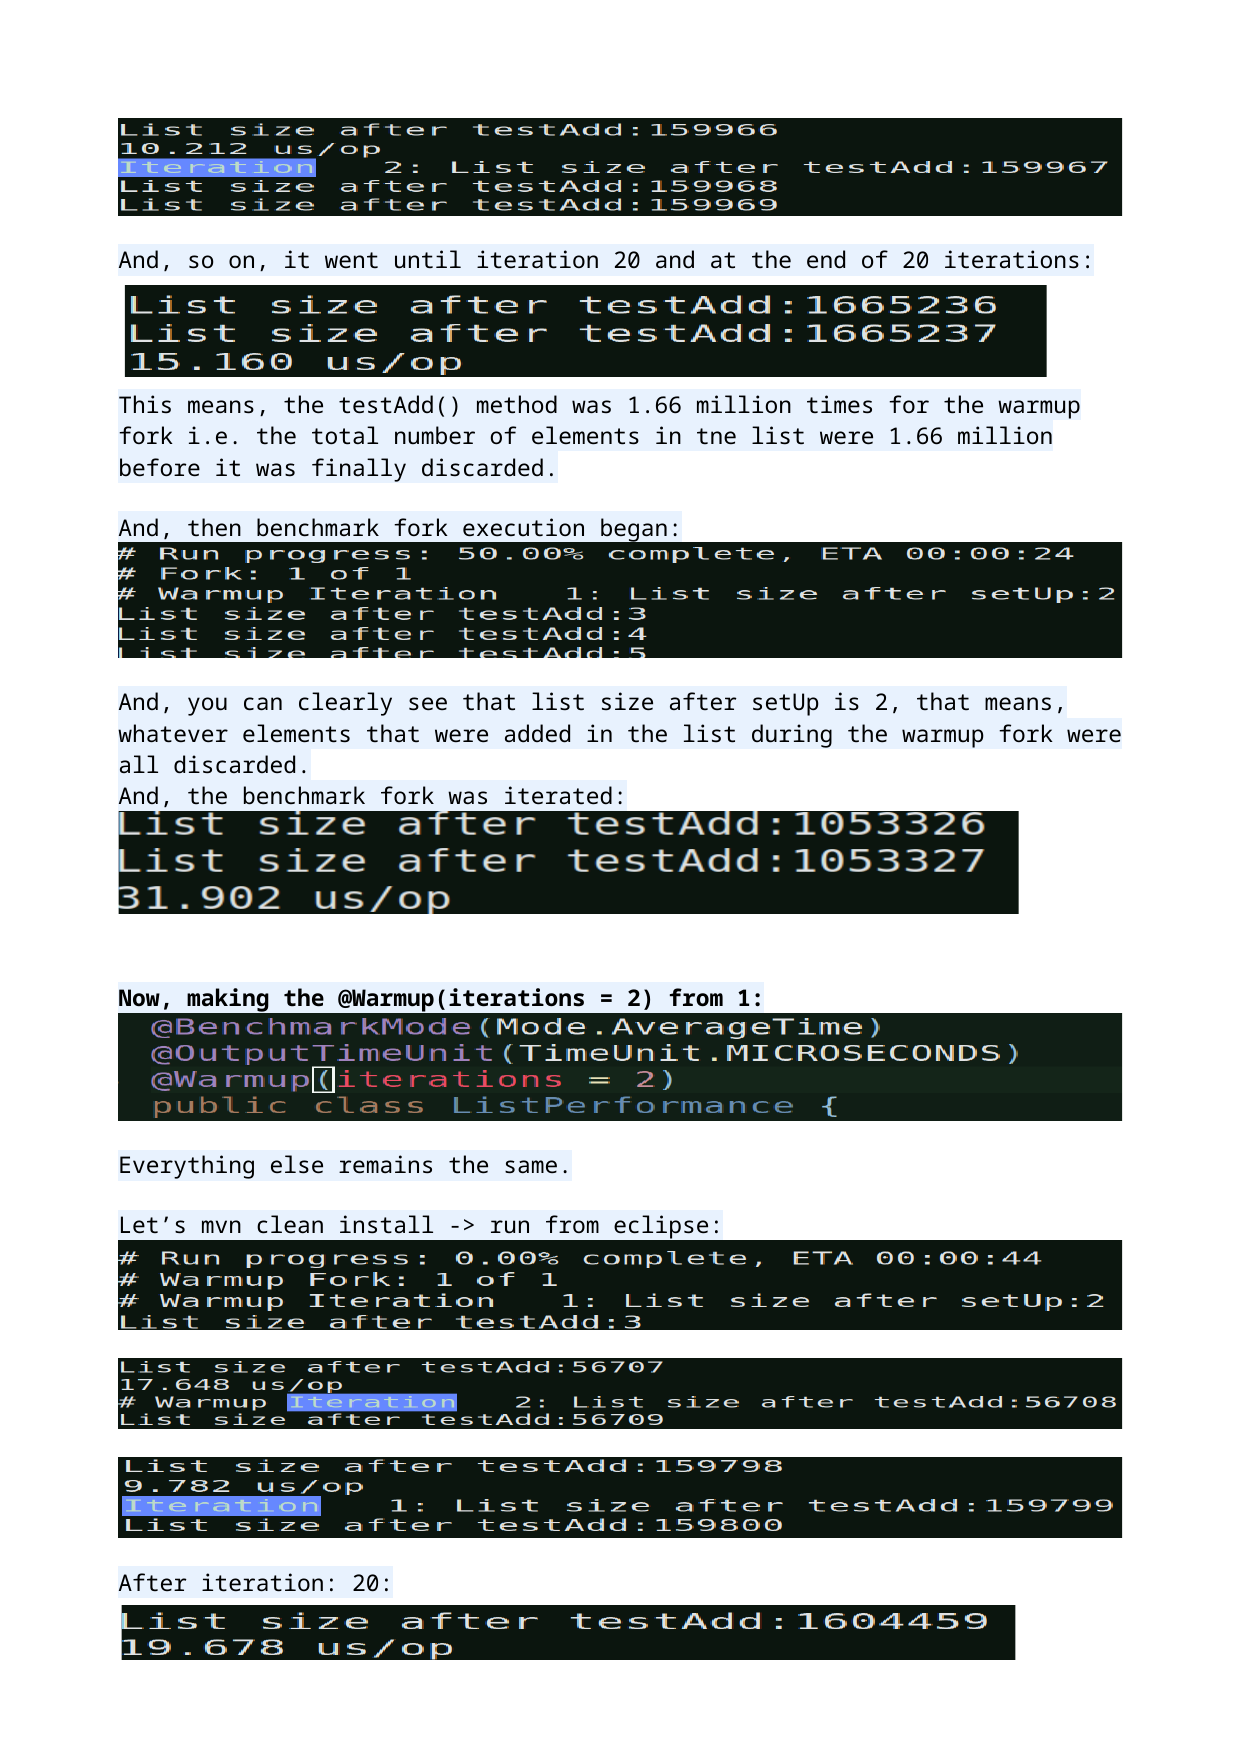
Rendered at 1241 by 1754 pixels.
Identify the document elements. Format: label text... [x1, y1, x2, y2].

picture [118, 118, 1123, 216]
text This means, the testAdd() method was 1.66 million times for the warmup fork i.e. the total number of elements in tne list were 1.66 million before it was finally discarded. [118, 389, 1122, 483]
text Everything else remains the same. [118, 1149, 1122, 1181]
picture [121, 1605, 1016, 1660]
picture [118, 1013, 1123, 1121]
text And, then benchmark fork execution began: [118, 511, 1122, 542]
picture [118, 542, 1123, 658]
picture [118, 1240, 1123, 1330]
text And, you can clearly see that list size after setUp is 2, that means, whatever elements that were added in the list during the warmup fork were all discarded. [118, 686, 1122, 780]
picture [118, 811, 1019, 914]
picture [124, 285, 1047, 377]
picture [118, 1457, 1123, 1538]
text After iteration: 20: [118, 1566, 1122, 1598]
picture [118, 1358, 1123, 1429]
text Now, making the @Warmup(iterations = 2) from 1: [118, 982, 1122, 1013]
text And, the benchmark fork was iterated: [118, 780, 1122, 811]
text And, so on, it went until iteration 20 and at the end of 20 iterations: [118, 244, 1122, 276]
text Let’s mvn clean install -> run from eclipse: [118, 1209, 1122, 1240]
